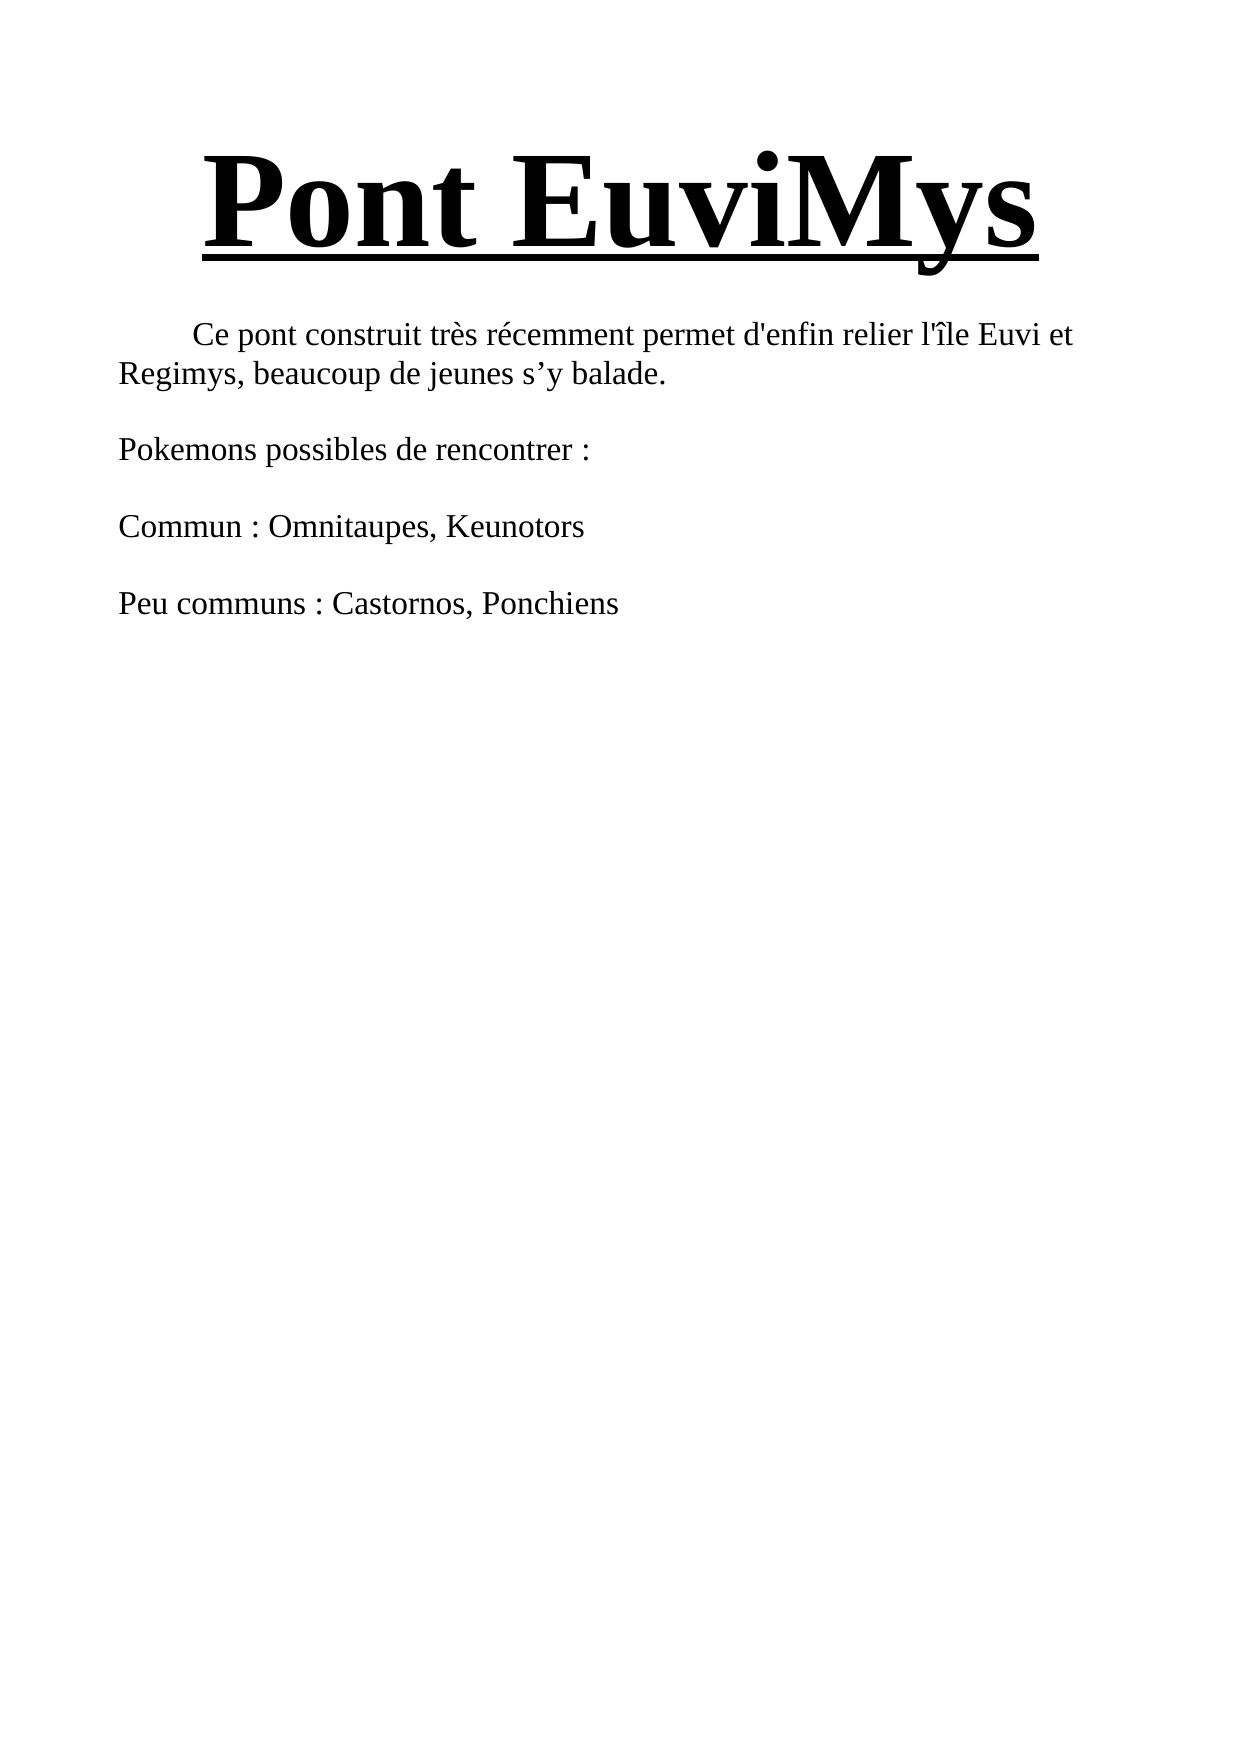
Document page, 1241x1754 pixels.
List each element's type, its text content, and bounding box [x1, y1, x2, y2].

text Peu communs : Castornos, Ponchiens [118, 583, 1122, 621]
text Ce pont construit très récemment permet d'enfin relier l'île Euvi et Regimys, beaucoup de jeunes s’y balade. [118, 314, 1122, 391]
text Pokemons possibles de rencontrer : [118, 429, 1122, 468]
text Pont EuviMys [118, 118, 1122, 276]
text Commun : Omnitaupes, Keunotors [118, 506, 1122, 544]
